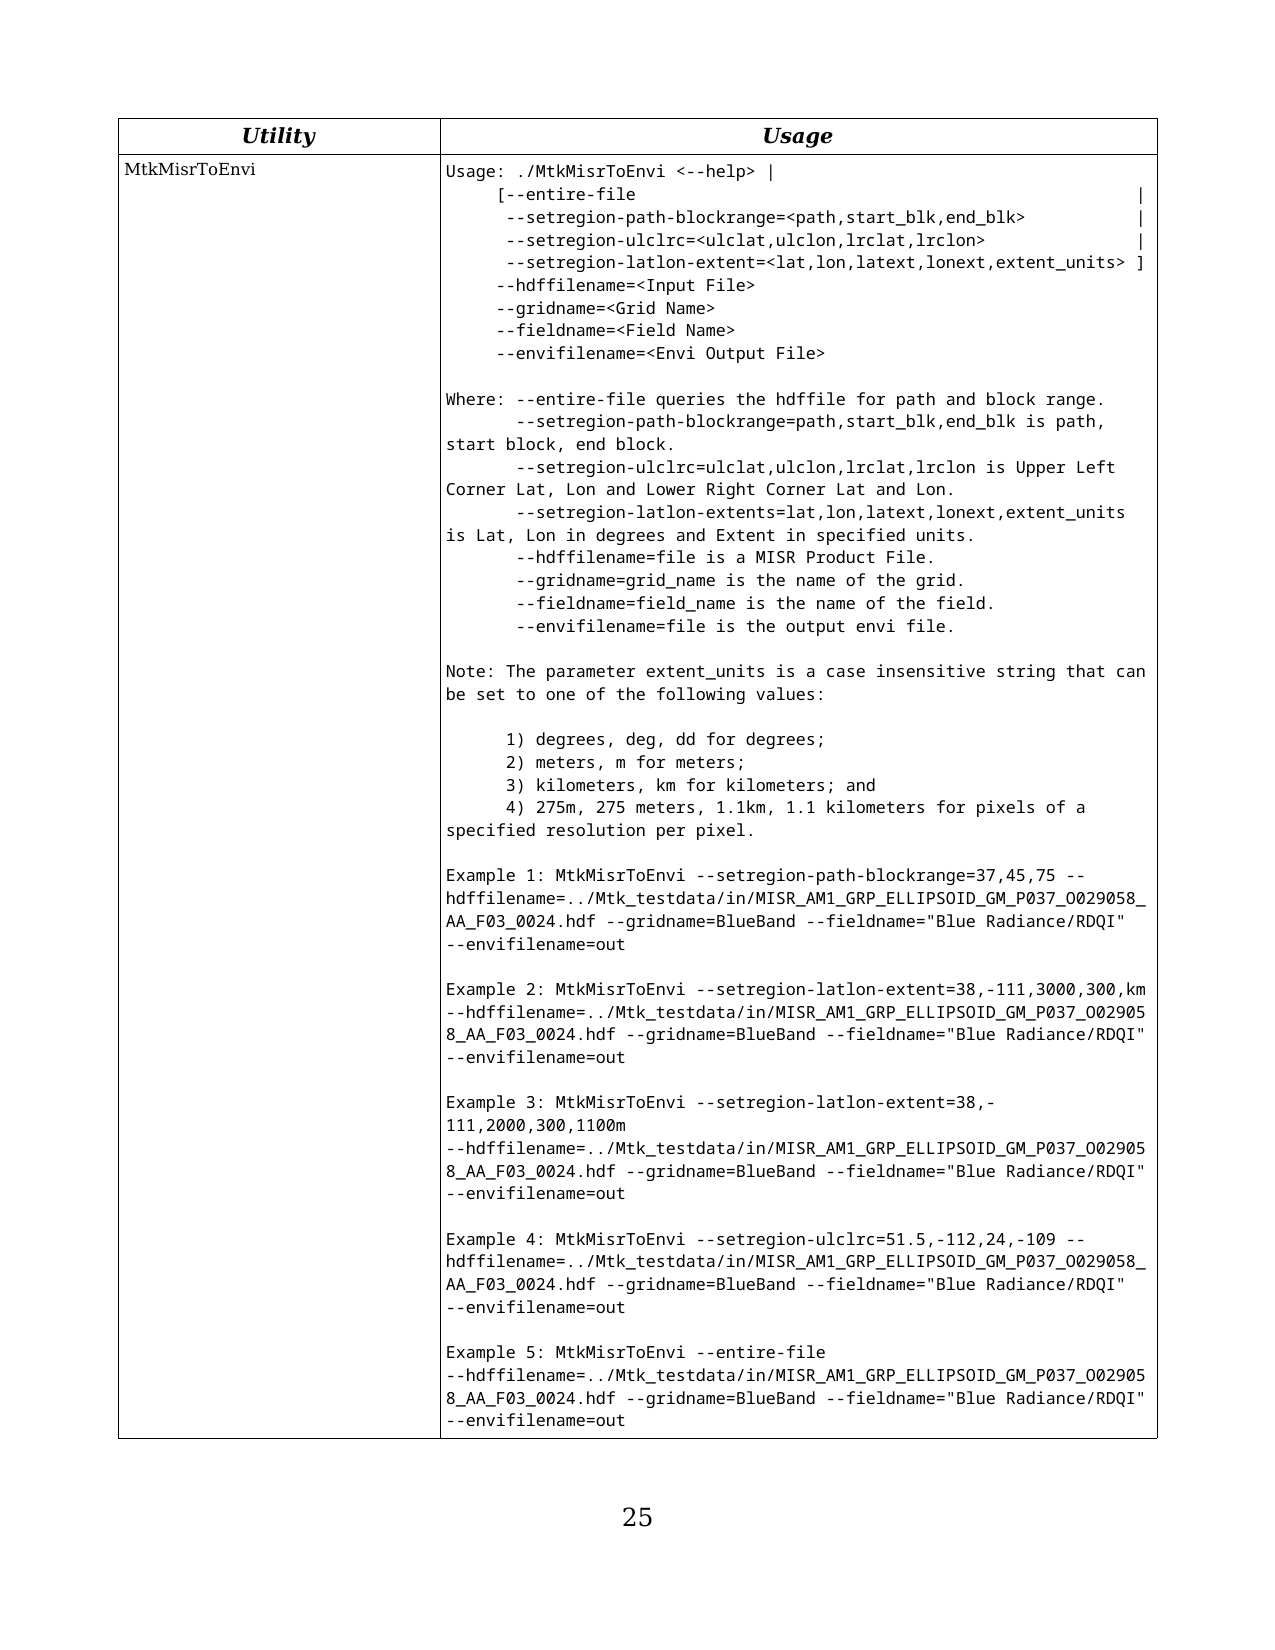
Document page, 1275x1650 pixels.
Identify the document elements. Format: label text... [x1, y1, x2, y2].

table_header Usage [441, 119, 1157, 154]
table_cell Usage: ./MtkMisrToEnvi <--help> | [--entire-file | --setregion-path-blockrange=<path,start_blk,end_blk> | --setregion-ulclrc=<ulclat,ulclon,lrclat,lrclon> | --setregion-latlon-extent=<lat,lon,latext,lonext,extent_units> ] --hdffilename=<Input File> --gridname=<Grid Name> --fieldname=<Field Name> --envifilename=<Envi Output File> Where: --entire-file queries the hdffile for path and block range. --setregion-path-blockrange=path,start_blk,end_blk is path, start block, end block. --setregion-ulclrc=ulclat,ulclon,lrclat,lrclon is Upper Left Corner Lat, Lon and Lower Right Corner Lat and Lon. --setregion-latlon-extents=lat,lon,latext,lonext,extent_units is Lat, Lon in degrees and Extent in specified units. --hdffilename=file is a MISR Product File. --gridname=grid_name is the name of the grid. --fieldname=field_name is the name of the field. --envifilename=file is the output envi file. Note: The parameter extent_units is a case insensitive string that can be set to one of the following values: 1) degrees, deg, dd for degrees; 2) meters, m for meters; 3) kilometers, km for kilometers; and 4) 275m, 275 meters, 1.1km, 1.1 kilometers for pixels of a specified resolution per pixel. Example 1: MtkMisrToEnvi --setregion-path-blockrange=37,45,75 --hdffilename=../Mtk_testdata/in/MISR_AM1_GRP_ELLIPSOID_GM_P037_O029058_AA_F03_0024.hdf --gridname=BlueBand --fieldname="Blue Radiance/RDQI" --envifilename=out Example 2: MtkMisrToEnvi --setregion-latlon-extent=38,-111,3000,300,km --hdffilename=../Mtk_testdata/in/MISR_AM1_GRP_ELLIPSOID_GM_P037_O029058_AA_F03_0024.hdf --gridname=BlueBand --fieldname="Blue Radiance/RDQI" --envifilename=out Example 3: MtkMisrToEnvi --setregion-latlon-extent=38,-111,2000,300,1100m --hdffilename=../Mtk_testdata/in/MISR_AM1_GRP_ELLIPSOID_GM_P037_O029058_AA_F03_0024.hdf --gridname=BlueBand --fieldname="Blue Radiance/RDQI" --envifilename=out Example 4: MtkMisrToEnvi --setregion-ulclrc=51.5,-112,24,-109 --hdffilename=../Mtk_testdata/in/MISR_AM1_GRP_ELLIPSOID_GM_P037_O029058_AA_F03_0024.hdf --gridname=BlueBand --fieldname="Blue Radiance/RDQI" --envifilename=out Example 5: MtkMisrToEnvi --entire-file --hdffilename=../Mtk_testdata/in/MISR_AM1_GRP_ELLIPSOID_GM_P037_O029058_AA_F03_0024.hdf --gridname=BlueBand --fieldname="Blue Radiance/RDQI" --envifilename=out [441, 155, 1157, 1437]
table_header Utility [119, 119, 440, 154]
table_cell MtkMisrToEnvi [119, 155, 440, 1437]
